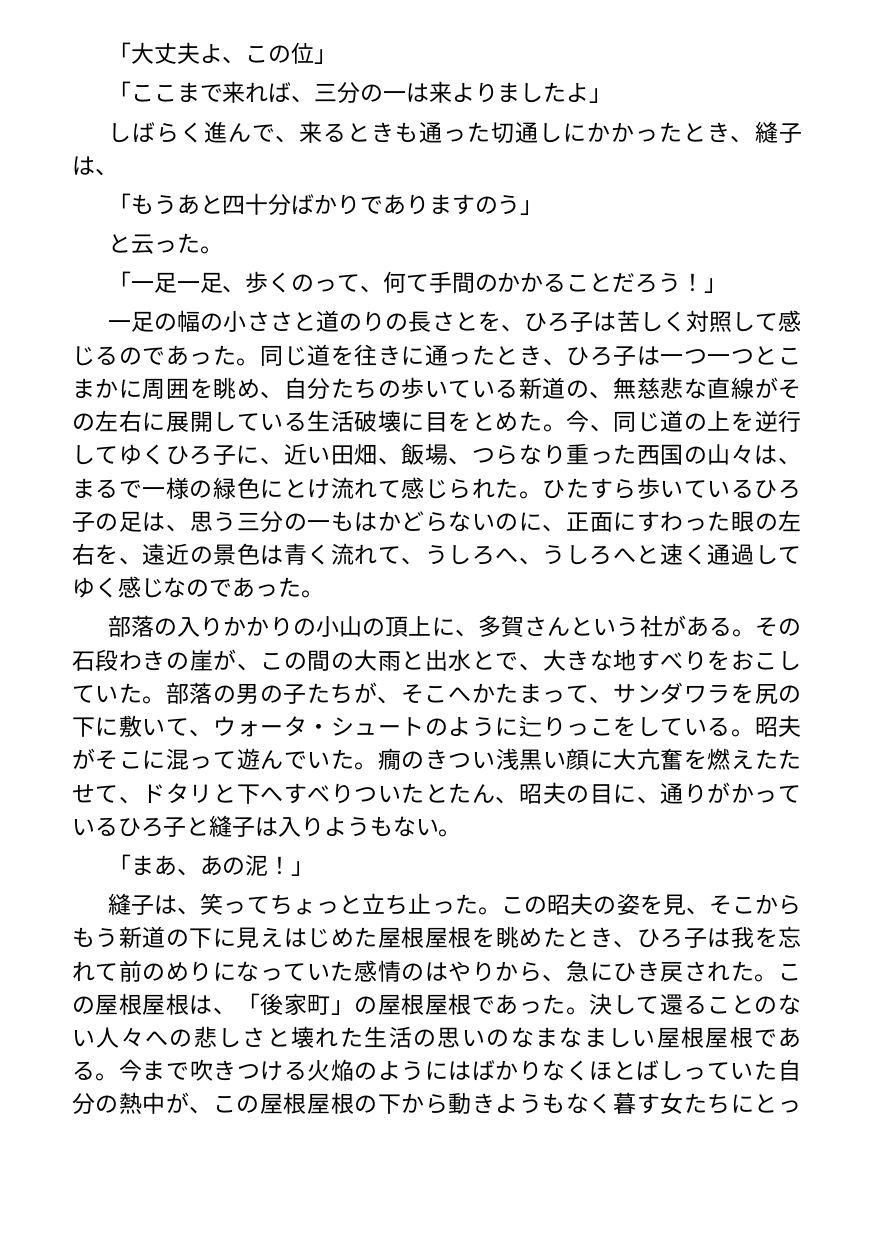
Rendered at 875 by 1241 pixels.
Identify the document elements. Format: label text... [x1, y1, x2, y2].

text 縫子は、笑ってちょっと立ち止った。この昭夫の姿を見、そこからもう新道の下に見えはじめた屋根屋根を眺めたとき、ひろ子は我を忘れて前のめりになっていた感情のはやりから、急にひき戻された。この屋根屋根は、「後家町」の屋根屋根であった。決して還ることのない人々への悲しさと壊れた生活の思いのなまなましい屋根屋根である。今まで吹きつける火焔のようにはばかりなくほとばしっていた自分の熱中が、この屋根屋根の下から動きようもなく暮す女たちにとっ [72, 887, 802, 1119]
text 「もうあと四十分ばかりでありますのう」 [72, 187, 802, 220]
text 部落の入りかかりの小山の頂上に、多賀さんという社がある。その石段わきの崖が、この間の大雨と出水とで、大きな地すべりをおこしていた。部落の男の子たちが、そこへかたまって、サンダワラを尻の下に敷いて、ウォータ・シュートのように辷りっこをしている。昭夫がそこに混って遊んでいた。癇のきつい浅黒い顔に大亢奮を燃えたたせて、ドタリと下へすべりついたとたん、昭夫の目に、通りがかっているひろ子と縫子は入りようもない。 [72, 609, 802, 842]
text 「まあ、あの泥！」 [72, 848, 802, 881]
text 「一足一足、歩くのって、何て手間のかかることだろう！」 [72, 265, 802, 298]
text 一足の幅の小ささと道のりの長さとを、ひろ子は苦しく対照して感じるのであった。同じ道を往きに通ったとき、ひろ子は一つ一つとこまかに周囲を眺め、自分たちの歩いている新道の、無慈悲な直線がその左右に展開している生活破壊に目をとめた。今、同じ道の上を逆行してゆくひろ子に、近い田畑、飯場、つらなり重った西国の山々は、まるで一様の緑色にとけ流れて感じられた。ひたすら歩いているひろ子の足は、思う三分の一もはかどらないのに、正面にすわった眼の左右を、遠近の景色は青く流れて、うしろへ、うしろへと速く通過してゆく感じなのであった。 [72, 304, 802, 603]
text 「大丈夫よ、この位」 [72, 36, 802, 69]
text しばらく進んで、来るときも通った切通しにかかったとき、縫子は、 [72, 114, 802, 181]
text 「ここまで来れば、三分の一は来よりましたよ」 [72, 75, 802, 108]
text と云った。 [72, 226, 802, 259]
